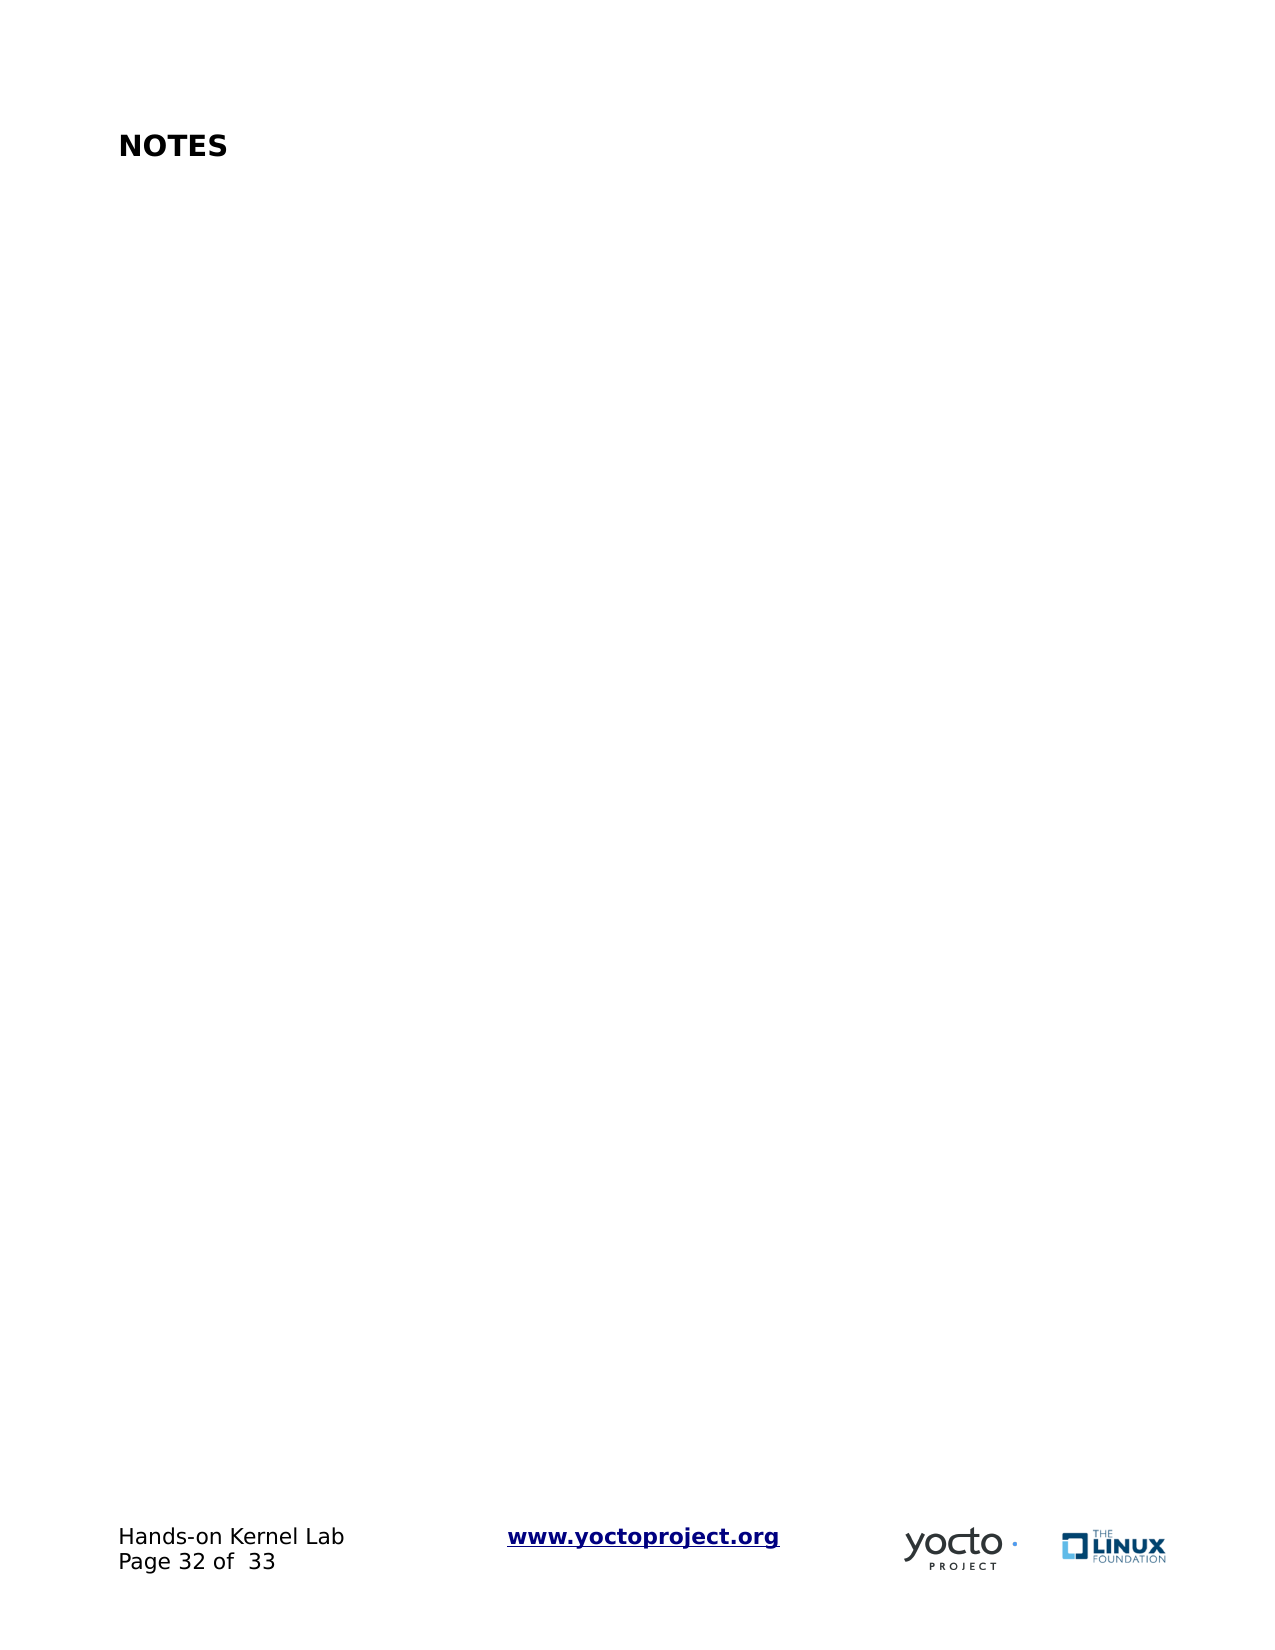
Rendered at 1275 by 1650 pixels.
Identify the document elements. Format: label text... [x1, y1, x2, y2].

subtitle NOTES [118, 129, 1157, 163]
